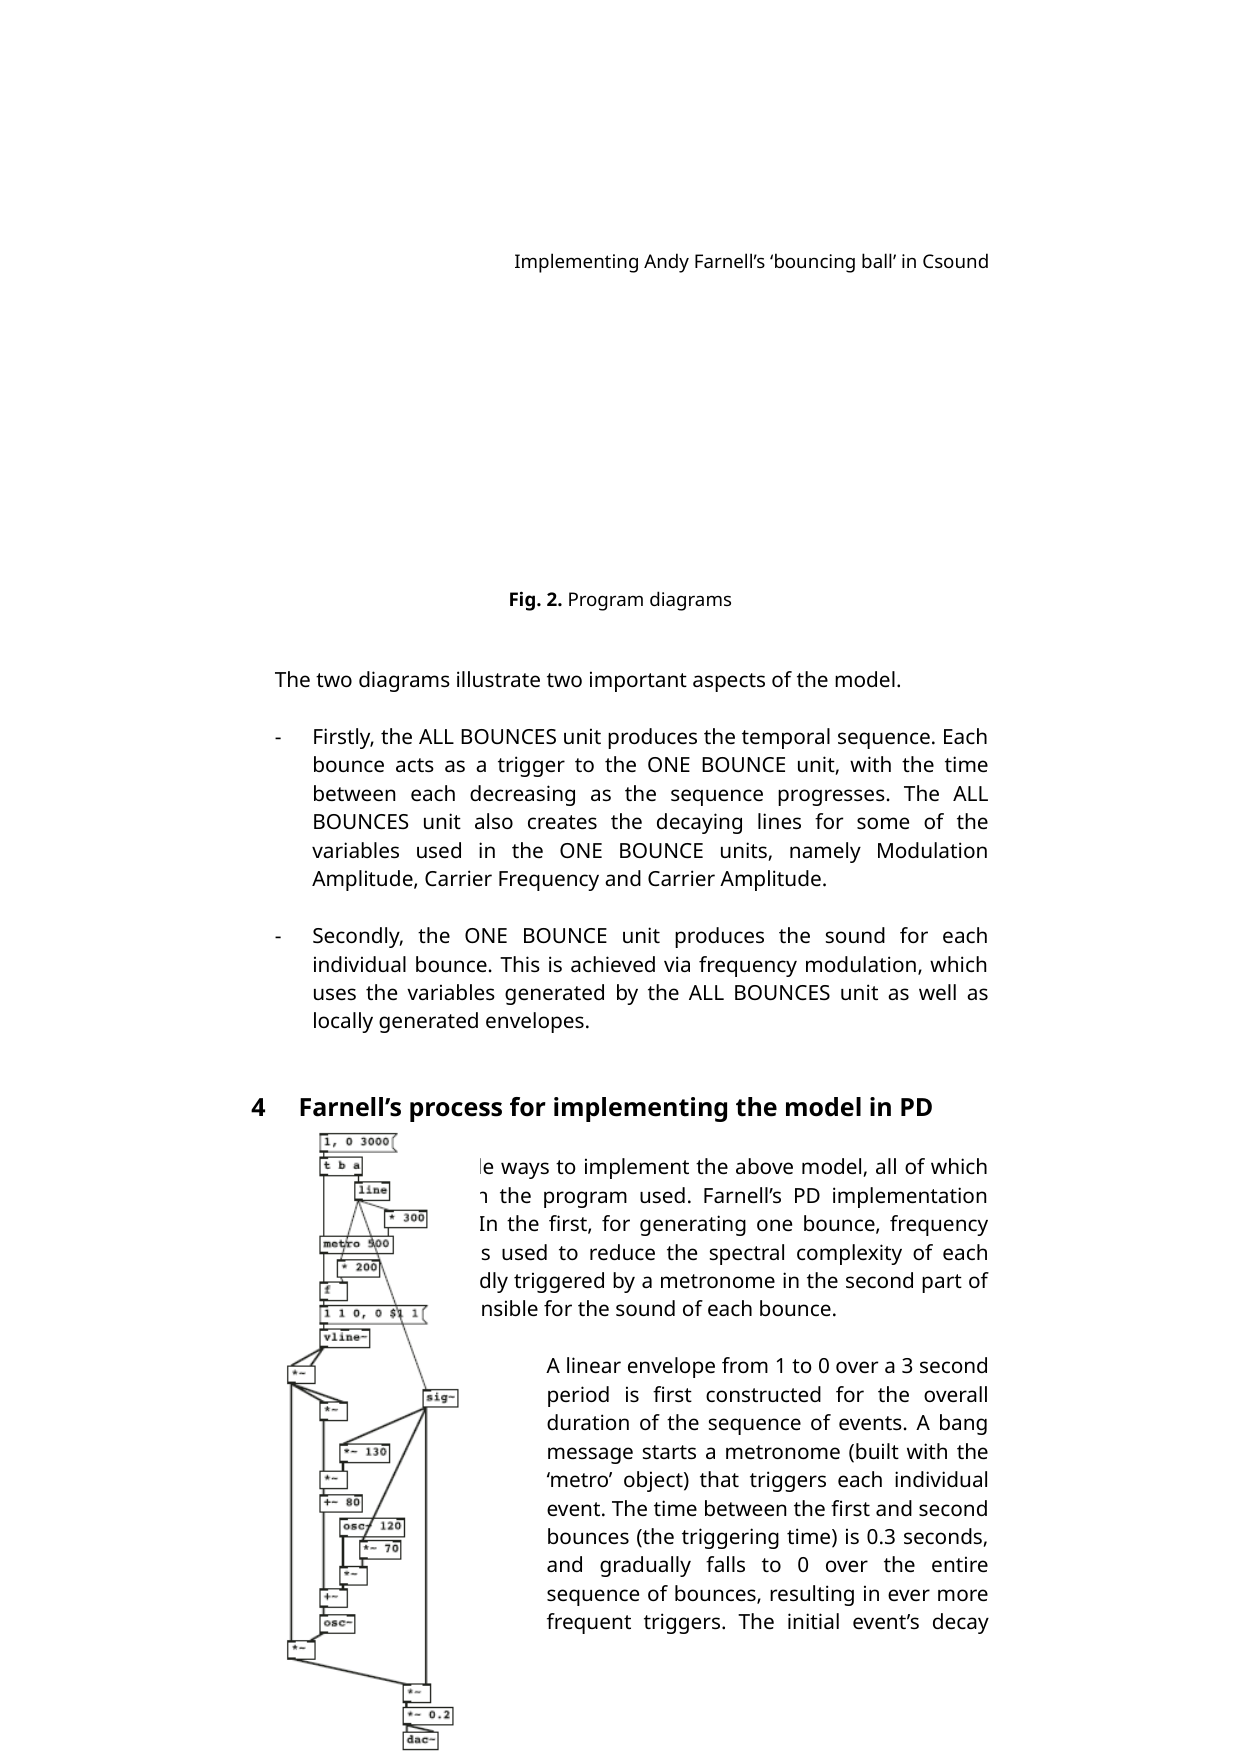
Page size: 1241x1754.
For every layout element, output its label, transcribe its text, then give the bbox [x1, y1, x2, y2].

text The two diagrams illustrate two important aspects of the model. [251, 665, 989, 694]
title Fig. 2. Program diagrams [251, 586, 989, 612]
list Secondly, the ONE BOUNCE unit produces the sound for each individual bounce. This is achieved via frequency modulation, which uses the variables generated by the ALL BOUNCES unit as well as locally generated envelopes. [274, 921, 989, 1035]
list Firstly, the ALL BOUNCES unit produces the temporal sequence. Each bounce acts as a trigger to the ONE BOUNCE unit, with the time between each decreasing as the sequence progresses. The ALL BOUNCES unit also creates the decaying lines for some of the variables used in the ONE BOUNCE units, namely Modulation Amplitude, Carrier Frequency and Carrier Amplitude. [274, 722, 989, 893]
subtitle Farnell’s process for implementing the model in PD [251, 1089, 989, 1123]
text There are many possible ways to implement the above model, all of which will vary depending on the program used. Farnell’s PD implementation consists of two parts. In the first, for generating one bounce, frequency modulation synthesis is used to reduce the spectral complexity of each bounce. This is repeatedly triggered by a metronome in the second part of the model, and is responsible for the sound of each bounce. [481, 1152, 989, 1323]
text A linear envelope from 1 to 0 over a 3 second period is first constructed for the overall duration of the sequence of events. A bang message starts a metronome (built with the ‘metro’ object) that triggers each individual event. The time between the first and second bounces (the triggering time) is 0.3 seconds, and gradually falls to 0 over the entire sequence of bounces, resulting in ever more frequent triggers. The initial event’s decay [546, 1351, 989, 1636]
